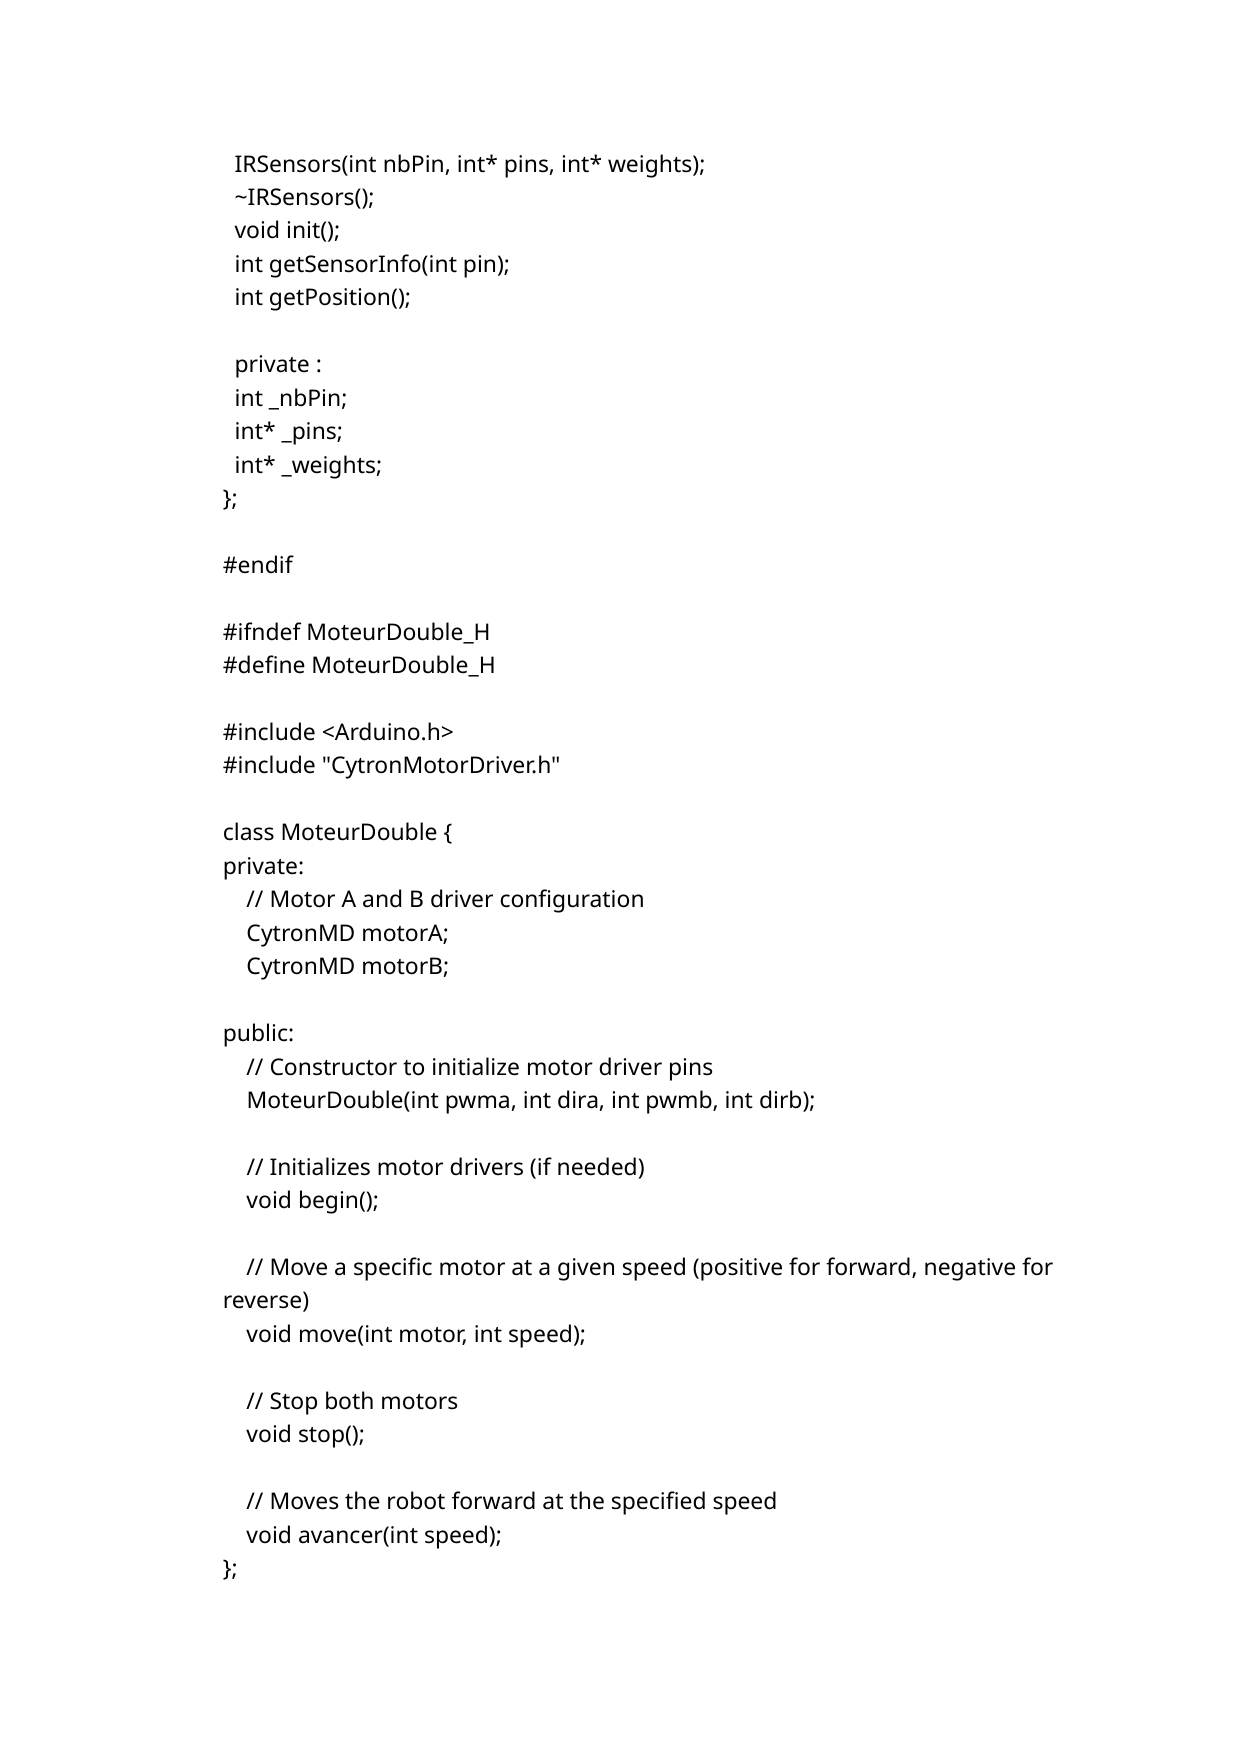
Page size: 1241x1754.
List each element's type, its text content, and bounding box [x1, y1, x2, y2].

list }; [223, 482, 1093, 513]
list #define MoteurDouble_H [223, 649, 1093, 680]
list // Move a specific motor at a given speed (positive for forward, negative for reverse) [223, 1251, 1093, 1316]
list #include "CytronMotorDriver.h" [223, 749, 1093, 781]
list class MoteurDouble { [223, 816, 1093, 848]
list #endif [223, 549, 1093, 580]
list // Moves the robot forward at the specified speed [223, 1485, 1093, 1516]
list int* _pins; [223, 415, 1093, 446]
list // Initializes motor drivers (if needed) [223, 1151, 1093, 1182]
list void avancer(int speed); [223, 1518, 1093, 1550]
list private : [223, 348, 1093, 379]
list ~IRSensors(); [223, 181, 1093, 212]
list CytronMD motorA; [223, 917, 1093, 948]
list // Stop both motors [223, 1385, 1093, 1416]
list void begin(); [223, 1184, 1093, 1215]
list private: [223, 850, 1093, 881]
list // Constructor to initialize motor driver pins [223, 1050, 1093, 1082]
list MoteurDouble(int pwma, int dira, int pwmb, int dirb); [223, 1084, 1093, 1115]
list #include <Arduino.h> [223, 716, 1093, 747]
list int* _weights; [223, 448, 1093, 480]
list // Motor A and B driver configuration [223, 883, 1093, 914]
list IRSensors(int nbPin, int* pins, int* weights); [223, 148, 1093, 179]
list #ifndef MoteurDouble_H [223, 616, 1093, 647]
list void init(); [223, 214, 1093, 246]
list void move(int motor, int speed); [223, 1318, 1093, 1349]
list void stop(); [223, 1418, 1093, 1449]
list int getPosition(); [223, 281, 1093, 313]
list int _nbPin; [223, 382, 1093, 413]
list public: [223, 1017, 1093, 1048]
list }; [223, 1552, 1093, 1583]
list int getSensorInfo(int pin); [223, 248, 1093, 279]
list CytronMD motorB; [223, 950, 1093, 981]
